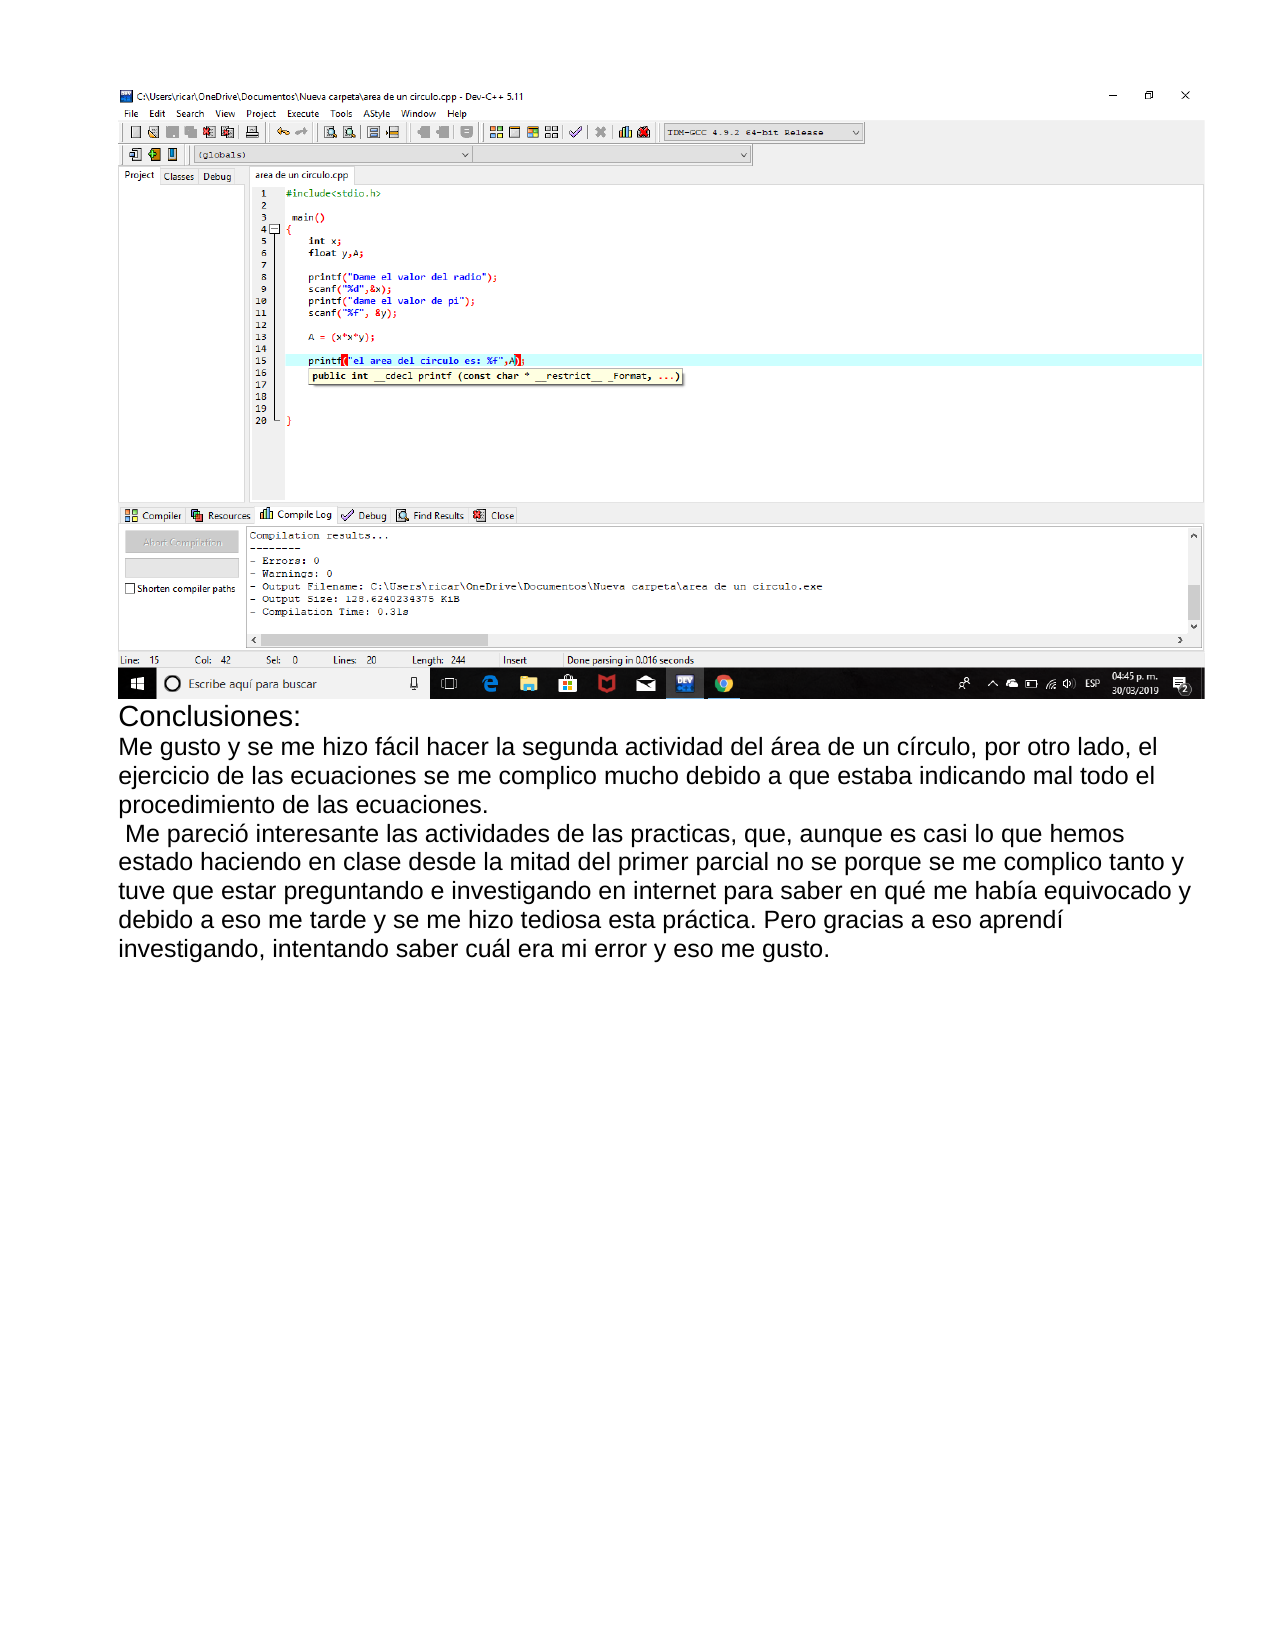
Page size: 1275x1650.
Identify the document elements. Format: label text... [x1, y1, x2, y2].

text Me pareció interesante las actividades de las practicas, que, aunque es casi lo que hemos estado haciendo en clase desde la mitad del primer parcial no se porque se me complico tanto y tuve que estar preguntando e investigando en internet para saber en qué me había equivocado y debido a eso me tarde y se me hizo tediosa esta práctica. Pero gracias a eso aprendí investigando, intentando saber cuál era mi error y eso me gusto. [118, 819, 1205, 962]
text Conclusiones: [118, 699, 1205, 732]
text Me gusto y se me hizo fácil hacer la segunda actividad del área de un círculo, por otro lado, el ejercicio de las ecuaciones se me complico mucho debido a que estaba indicando mal todo el procedimiento de las ecuaciones. [118, 732, 1205, 819]
